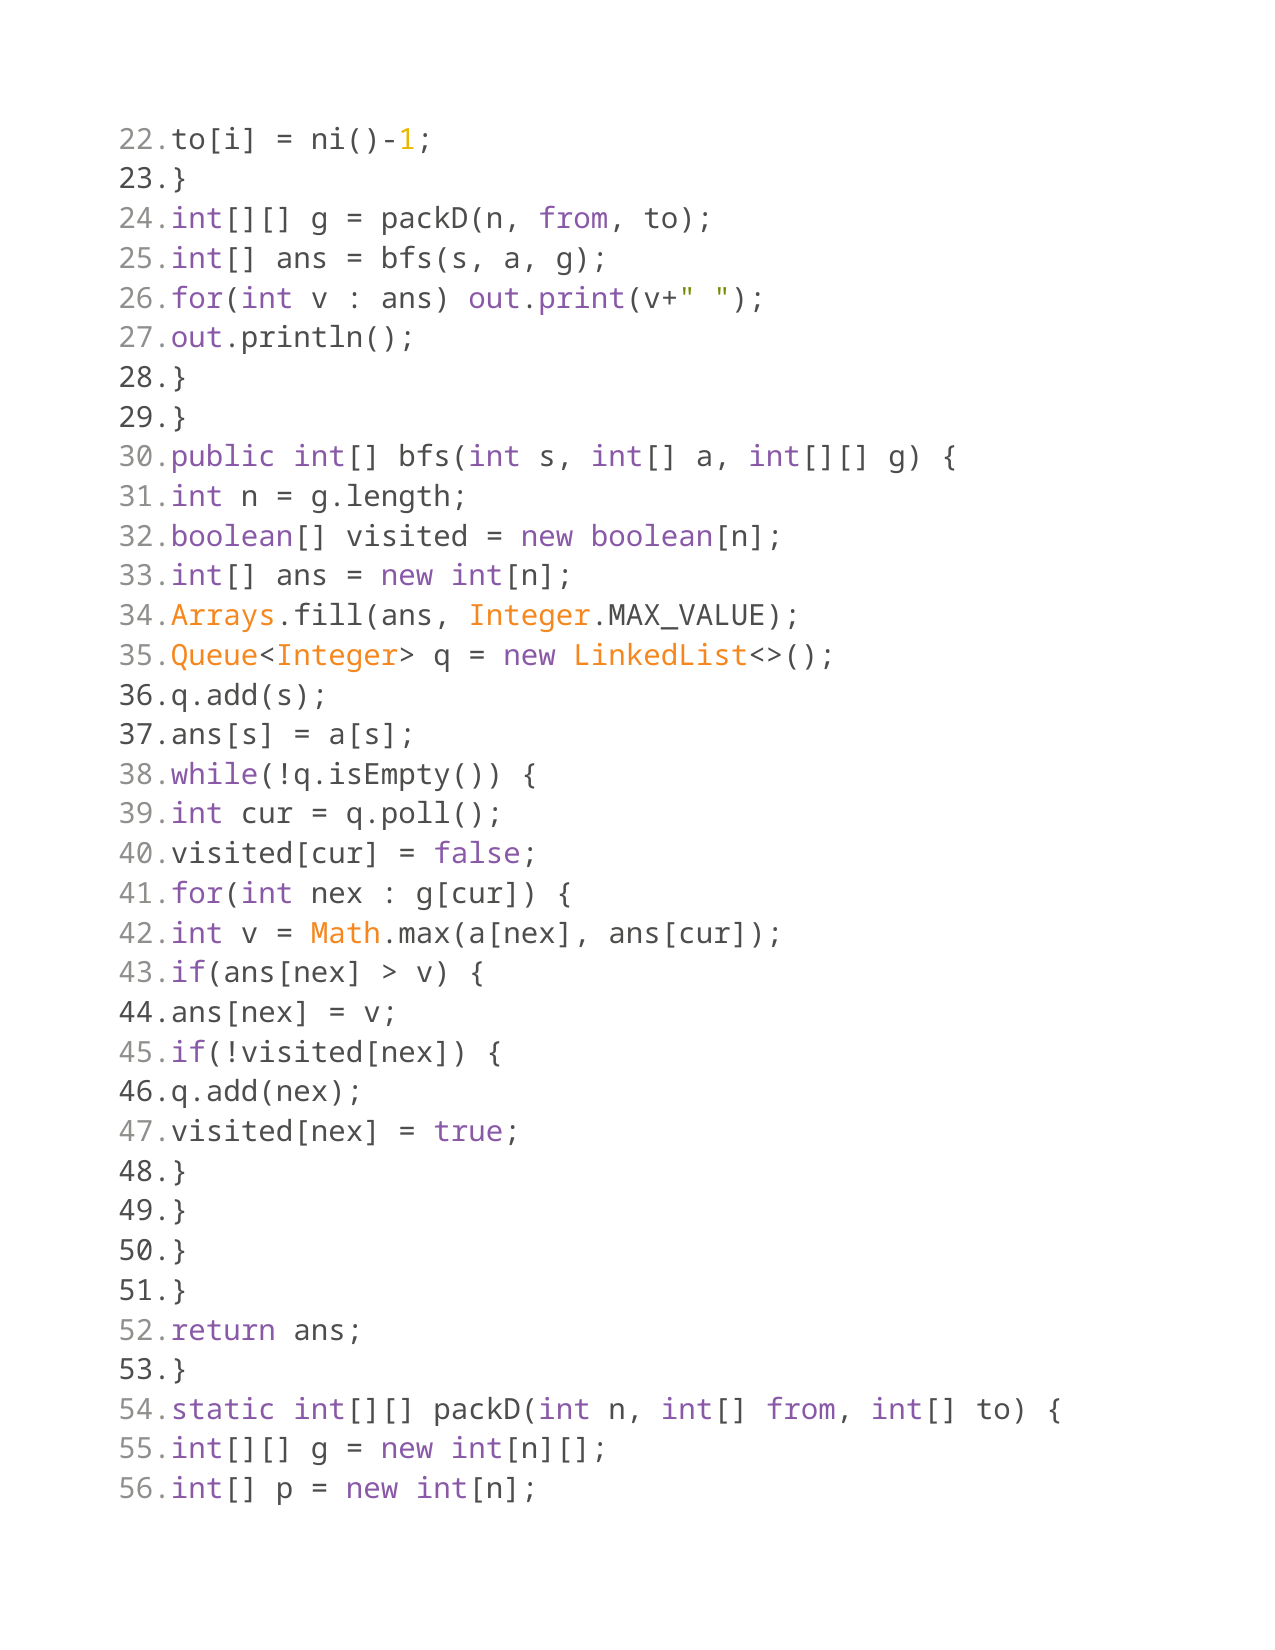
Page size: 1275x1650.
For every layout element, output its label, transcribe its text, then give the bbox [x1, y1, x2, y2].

list int[][] g = new int[n][]; [118, 1428, 1157, 1467]
list int[] ans = new int[n]; [118, 555, 1157, 594]
list } [118, 1229, 1157, 1269]
list q.add(s); [118, 674, 1157, 713]
list } [118, 356, 1157, 396]
list } [118, 1269, 1157, 1309]
list out.println(); [118, 317, 1157, 356]
list Queue<Integer> q = new LinkedList<>(); [118, 634, 1157, 674]
list visited[cur] = false; [118, 832, 1157, 872]
list if(!visited[nex]) { [118, 1031, 1157, 1071]
list Arrays.fill(ans, Integer.MAX_VALUE); [118, 594, 1157, 634]
list int[][] g = packD(n, from, to); [118, 197, 1157, 237]
list ans[s] = a[s]; [118, 713, 1157, 753]
list to[i] = ni()-1; [118, 118, 1157, 158]
list for(int v : ans) out.print(v+" "); [118, 277, 1157, 317]
list static int[][] packD(int n, int[] from, int[] to) { [118, 1388, 1157, 1428]
list int n = g.length; [118, 475, 1157, 515]
list int cur = q.poll(); [118, 793, 1157, 832]
list while(!q.isEmpty()) { [118, 753, 1157, 793]
list } [118, 158, 1157, 197]
list boolean[] visited = new boolean[n]; [118, 515, 1157, 555]
list int[] ans = bfs(s, a, g); [118, 237, 1157, 277]
list } [118, 1190, 1157, 1229]
list for(int nex : g[cur]) { [118, 872, 1157, 912]
list int[] p = new int[n]; [118, 1467, 1157, 1507]
list } [118, 1348, 1157, 1388]
list visited[nex] = true; [118, 1110, 1157, 1150]
list public int[] bfs(int s, int[] a, int[][] g) { [118, 436, 1157, 475]
list } [118, 396, 1157, 436]
list q.add(nex); [118, 1071, 1157, 1110]
list } [118, 1150, 1157, 1190]
list if(ans[nex] > v) { [118, 952, 1157, 991]
list return ans; [118, 1309, 1157, 1348]
list int v = Math.max(a[nex], ans[cur]); [118, 912, 1157, 952]
list ans[nex] = v; [118, 991, 1157, 1031]
